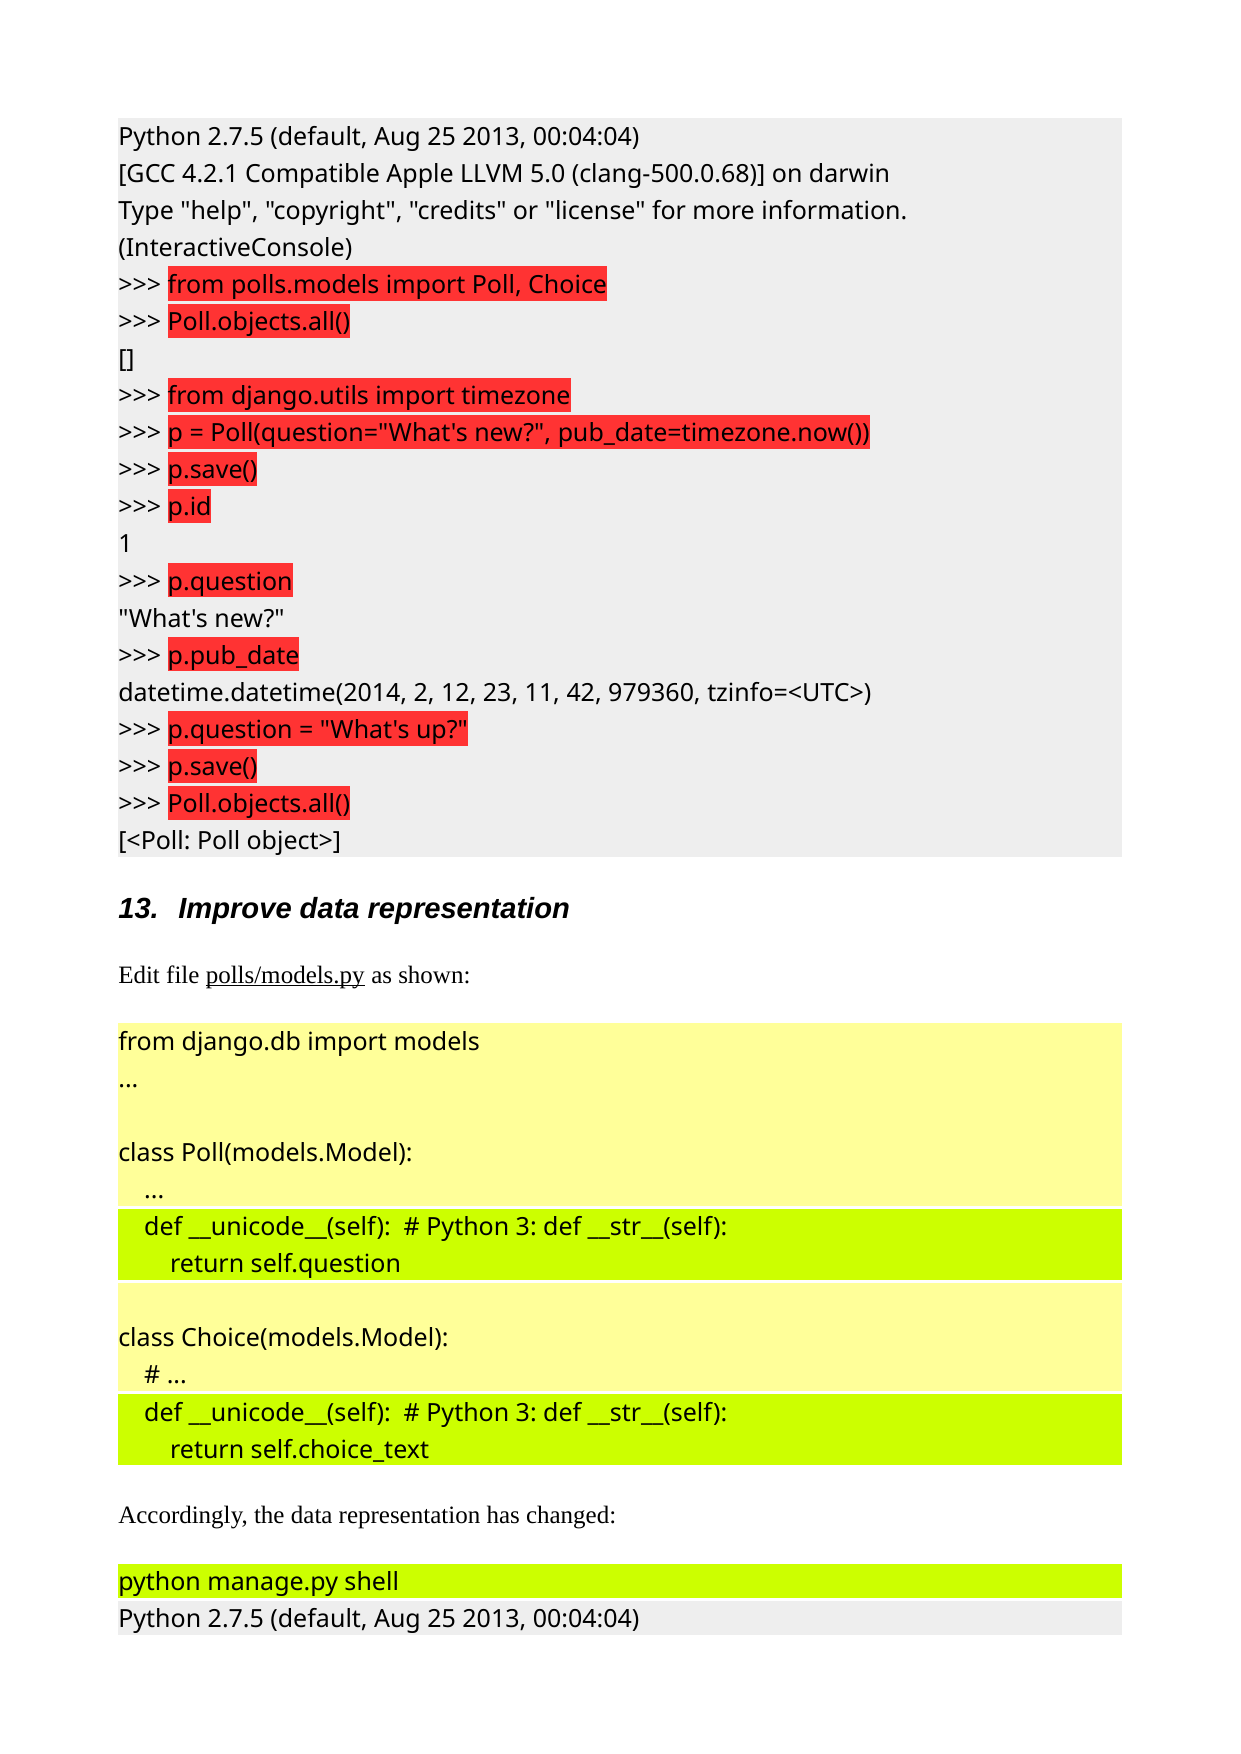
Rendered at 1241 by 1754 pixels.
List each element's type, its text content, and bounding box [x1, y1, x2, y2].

text class Poll(models.Model): [118, 1135, 1122, 1169]
text ... [118, 1172, 1122, 1206]
text >>> p.question = "What's up?" [118, 711, 1122, 746]
text def __unicode__(self): # Python 3: def __str__(self): [118, 1394, 1122, 1428]
text class Choice(models.Model): [118, 1320, 1122, 1354]
text >>> p.id [118, 489, 1122, 523]
text >>> p.save() [118, 748, 1122, 783]
text >>> from polls.models import Poll, Choice [118, 266, 1122, 301]
text Python 2.7.5 (default, Aug 25 2013, 00:04:04) [118, 118, 1122, 152]
text # ... [118, 1357, 1122, 1391]
text >>> p.question [118, 563, 1122, 597]
text >>> p.pub_date [118, 637, 1122, 671]
subtitle Improve data representation [118, 892, 1122, 925]
text return self.choice_text [118, 1431, 1122, 1465]
text Python 2.7.5 (default, Aug 25 2013, 00:04:04) [118, 1601, 1122, 1635]
text 1 [118, 526, 1122, 560]
text >>> Poll.objects.all() [118, 786, 1122, 820]
text [] [118, 341, 1122, 375]
text from django.db import models [118, 1023, 1122, 1057]
text >>> from django.utils import timezone [118, 378, 1122, 412]
text datetime.datetime(2014, 2, 12, 23, 11, 42, 979360, tzinfo=<UTC>) [118, 674, 1122, 708]
text Edit file polls/models.py as shown: [118, 960, 1122, 989]
text def __unicode__(self): # Python 3: def __str__(self): [118, 1209, 1122, 1243]
text python manage.py shell [118, 1564, 1122, 1598]
text >>> Poll.objects.all() [118, 303, 1122, 338]
text [GCC 4.2.1 Compatible Apple LLVM 5.0 (clang-500.0.68)] on darwin [118, 155, 1122, 189]
text return self.question [118, 1246, 1122, 1280]
text "What's new?" [118, 600, 1122, 634]
text [<Poll: Poll object>] [118, 823, 1122, 857]
text Type "help", "copyright", "credits" or "license" for more information. [118, 192, 1122, 226]
text >>> p = Poll(question="What's new?", pub_date=timezone.now()) [118, 415, 1122, 449]
text ... [118, 1061, 1122, 1094]
text (InteractiveConsole) [118, 229, 1122, 263]
text Accordingly, the data representation has changed: [118, 1500, 1122, 1529]
text >>> p.save() [118, 452, 1122, 486]
